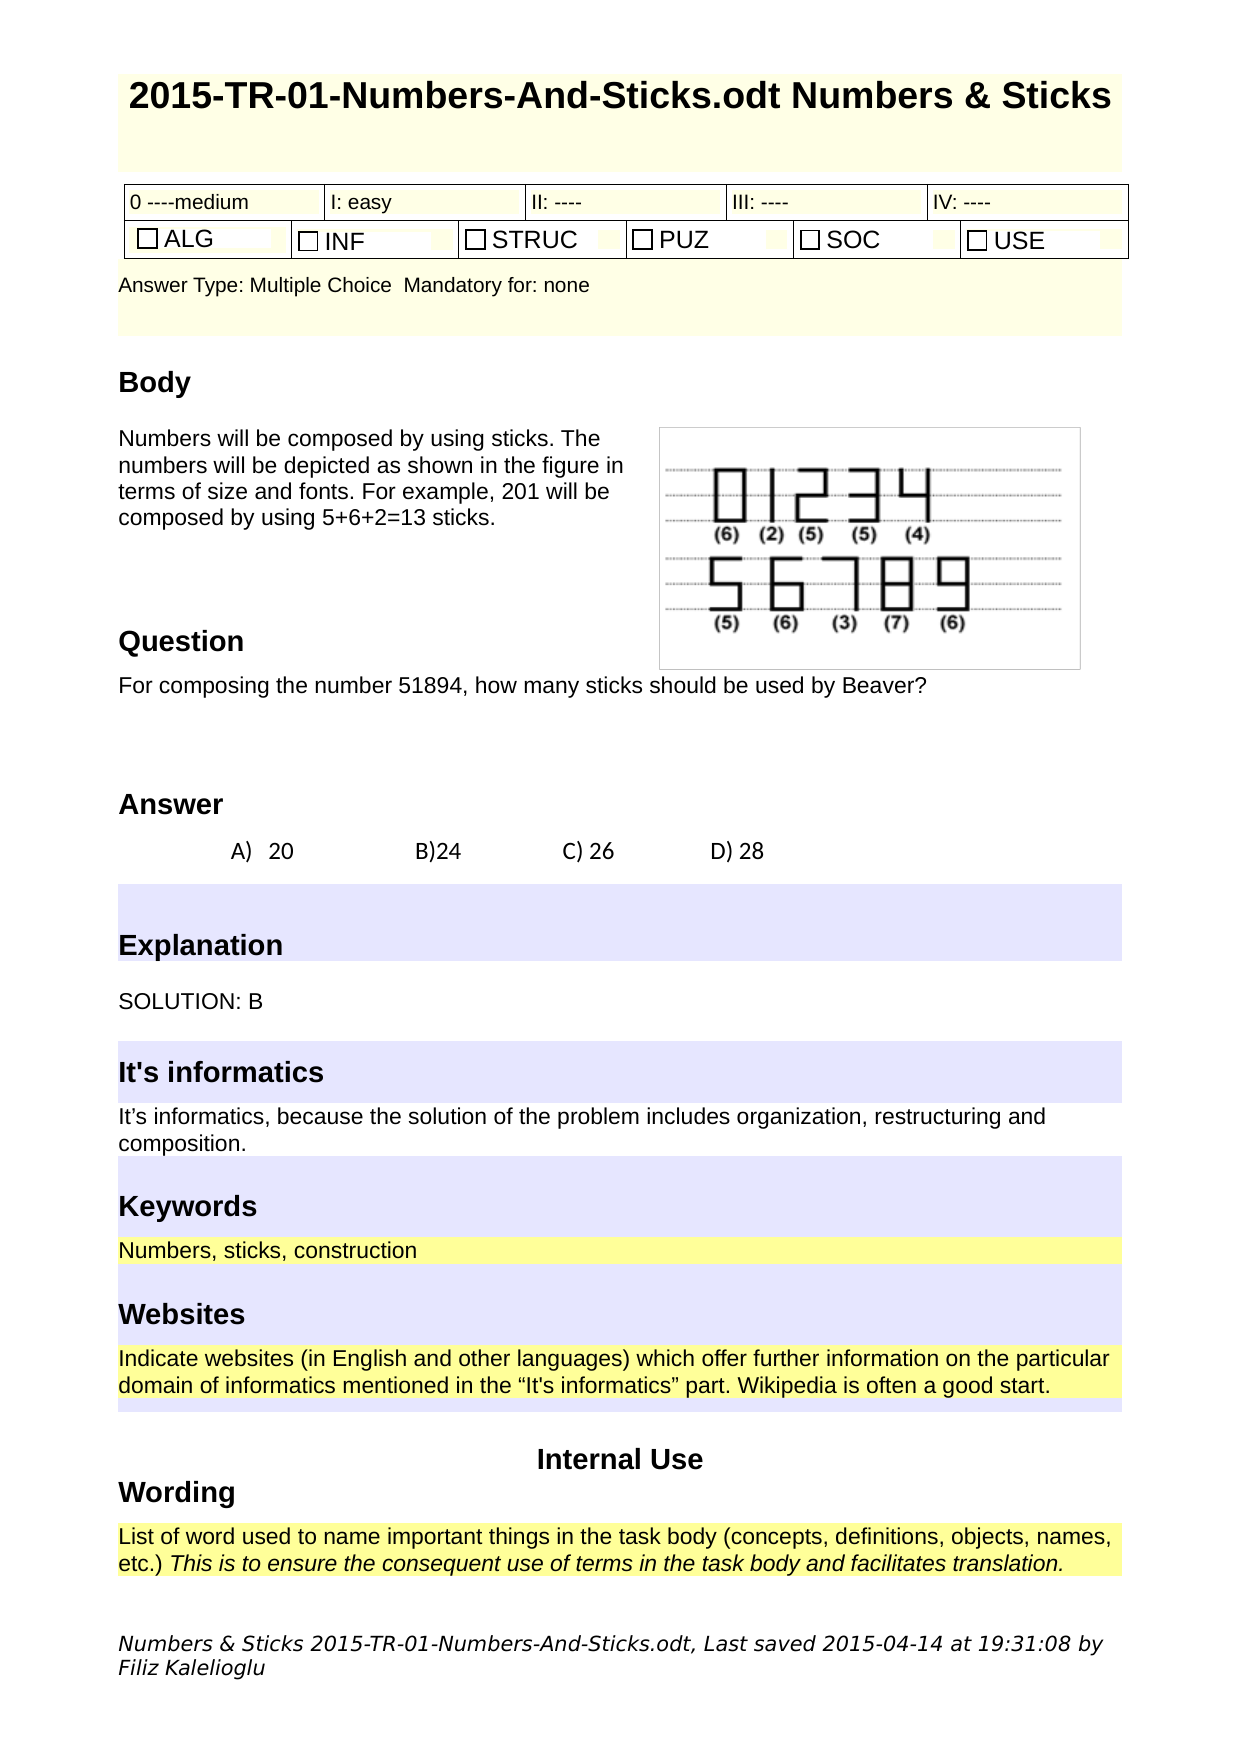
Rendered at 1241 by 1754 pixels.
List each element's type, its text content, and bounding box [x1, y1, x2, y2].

subtitle Wording [118, 1475, 1122, 1509]
subtitle Explanation [118, 928, 1122, 961]
subtitle It's informatics [118, 1055, 1122, 1089]
text List of word used to name important things in the task body (concepts, definitions, objects, names, etc.) This is to ensure the consequent use of terms in the task body and facilitates translation. [118, 1523, 1122, 1576]
table_header [627, 221, 793, 258]
subtitle Keywords [118, 1189, 1122, 1223]
text Indicate websites (in English and other languages) which offer further information on the particular domain of informatics mentioned in the “It's informatics” part. Wikipedia is often a good start. [118, 1345, 1122, 1398]
subtitle Answer [118, 787, 1122, 821]
subtitle Websites [118, 1297, 1122, 1331]
table_header [794, 221, 960, 258]
subtitle [1081, 624, 1122, 658]
table_header II: ---- [526, 185, 726, 220]
text Numbers, sticks, construction [118, 1237, 1122, 1264]
table_header I: easy [325, 185, 525, 220]
subtitle Body [118, 365, 1122, 398]
table_header IV: ---- [928, 185, 1128, 220]
table_header [961, 221, 1128, 258]
table_header III: ---- [727, 185, 927, 220]
subtitle Question [118, 624, 659, 658]
table_header 0 ----medium [125, 185, 324, 220]
text For composing the number 51894, how many sticks should be used by Beaver? [118, 672, 1122, 698]
table_header [459, 221, 626, 258]
subtitle Internal Use [118, 1442, 1122, 1475]
text Numbers will be composed by using sticks. The numbers will be depicted as shown in the figure in terms of size and fonts. For example, 201 will be composed by using 5+6+2=13 sticks. [118, 425, 1122, 531]
table_header [292, 221, 458, 258]
text SOLUTION: B [118, 988, 1122, 1014]
list 20 B)24 C) 26 D) 28 [231, 835, 1122, 865]
text 2015-TR-01-Numbers-And-Sticks.odt Numbers & Sticks [118, 74, 1122, 117]
text It’s informatics, because the solution of the problem includes organization, restructuring and composition. [118, 1103, 1122, 1156]
text Answer Type: Multiple Choice Mandatory for: none [118, 273, 1122, 297]
table_header [125, 221, 291, 258]
